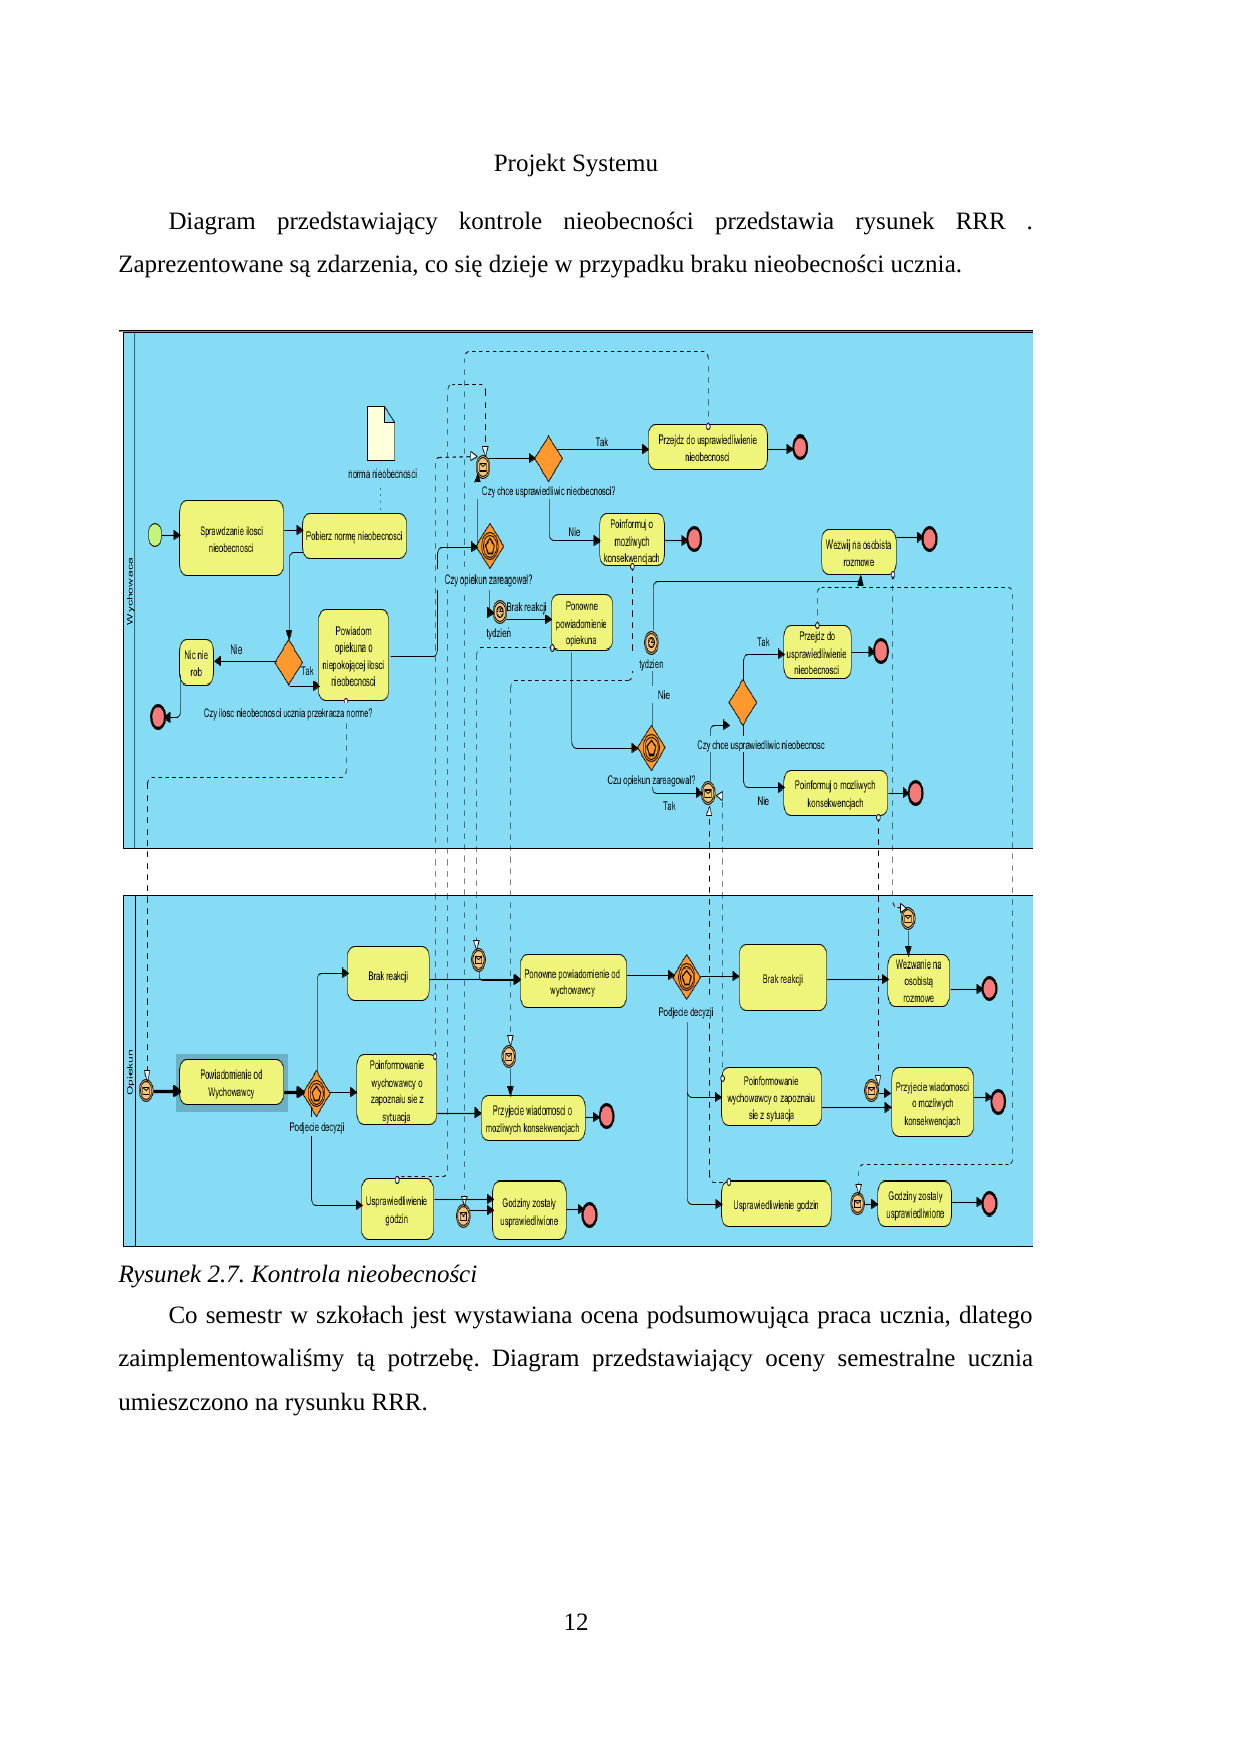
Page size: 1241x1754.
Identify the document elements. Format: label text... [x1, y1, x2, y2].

text Diagram przedstawiający kontrole nieobecności przedstawia rysunek RRR . Zaprezentowane są zdarzenia, co się dzieje w przypadku braku nieobecności ucznia. [118, 206, 1033, 278]
text Co semestr w szkołach jest wystawiana ocena podsumowująca praca ucznia, dlatego zaimplementowaliśmy tą potrzebę. Diagram przedstawiający oceny semestralne ucznia umieszczono na rysunku RRR. [118, 1300, 1033, 1415]
picture [120, 331, 1032, 1251]
text Rysunek 2.7. Kontrola nieobecności [118, 329, 1034, 1288]
